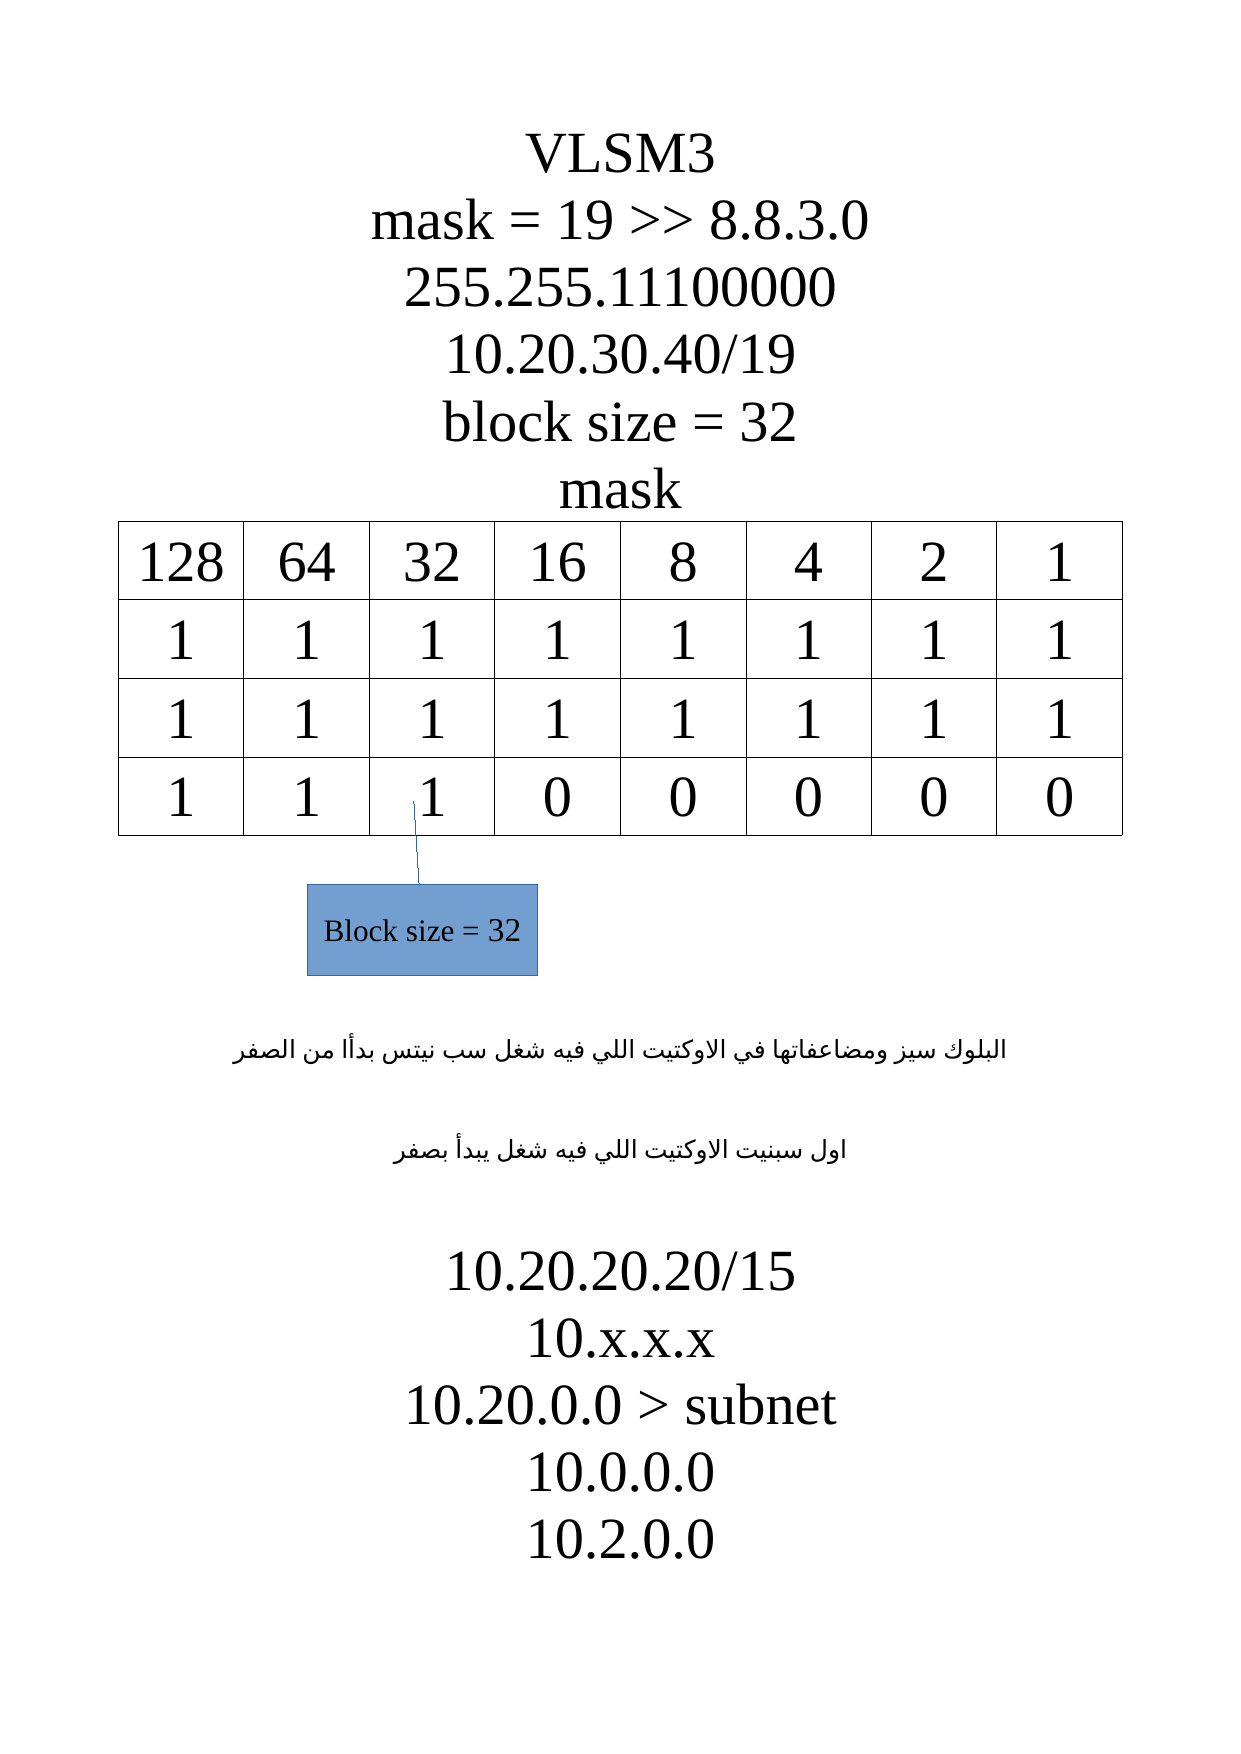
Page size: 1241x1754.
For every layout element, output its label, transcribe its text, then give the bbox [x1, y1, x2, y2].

text VLSM3 [118, 118, 1122, 185]
table_cell 1 [621, 600, 746, 678]
table_cell 1 [872, 600, 996, 678]
table_cell 0 [495, 758, 620, 835]
text اول سبنيت الاوكتيت اللي فيه شغل يبدأ بصفر [118, 1136, 1122, 1169]
table_header 8 [621, 522, 746, 599]
table_cell 1 [997, 600, 1122, 678]
text 10.20.20.20/15 [118, 1236, 1122, 1303]
table_cell 0 [997, 758, 1122, 835]
table_cell 1 [244, 600, 369, 678]
table_cell 1 [621, 679, 746, 757]
table_cell 1 [119, 600, 243, 678]
text 255.255.11100000 [118, 252, 1122, 319]
table_cell 1 [244, 758, 369, 835]
table_cell 1 [495, 600, 620, 678]
table_header 1 [997, 522, 1122, 599]
table_cell 1 [370, 758, 494, 835]
text mask [118, 453, 1122, 521]
table_cell 1 [119, 679, 243, 757]
text البلوك سيز ومضاعفاتها في الاوكتيت اللي فيه شغل سب نيتس بدأا من الصفر [118, 1037, 1122, 1069]
text 10.20.30.40/19 [118, 319, 1122, 386]
table_header 2 [872, 522, 996, 599]
table_header 64 [244, 522, 369, 599]
text 10.2.0.0 [118, 1504, 1122, 1571]
table_cell 1 [872, 679, 996, 757]
table_cell 1 [997, 679, 1122, 757]
table_cell 1 [119, 758, 243, 835]
table_cell 1 [495, 679, 620, 757]
table_cell 1 [370, 679, 494, 757]
table_cell 0 [621, 758, 746, 835]
table_header 32 [370, 522, 494, 599]
table_cell 1 [244, 679, 369, 757]
table_cell 1 [370, 600, 494, 678]
table_header 128 [119, 522, 243, 599]
text 10.x.x.x [118, 1303, 1122, 1370]
table_header 4 [747, 522, 871, 599]
text 10.20.0.0 > subnet [118, 1370, 1122, 1437]
text mask = 19 >> 8.8.3.0 [118, 185, 1122, 252]
table_cell 1 [747, 679, 871, 757]
table_cell 1 [747, 600, 871, 678]
table_cell 0 [747, 758, 871, 835]
table_cell 0 [872, 758, 996, 835]
table_header 16 [495, 522, 620, 599]
text 10.0.0.0 [118, 1437, 1122, 1504]
text block size = 32 [118, 386, 1122, 453]
